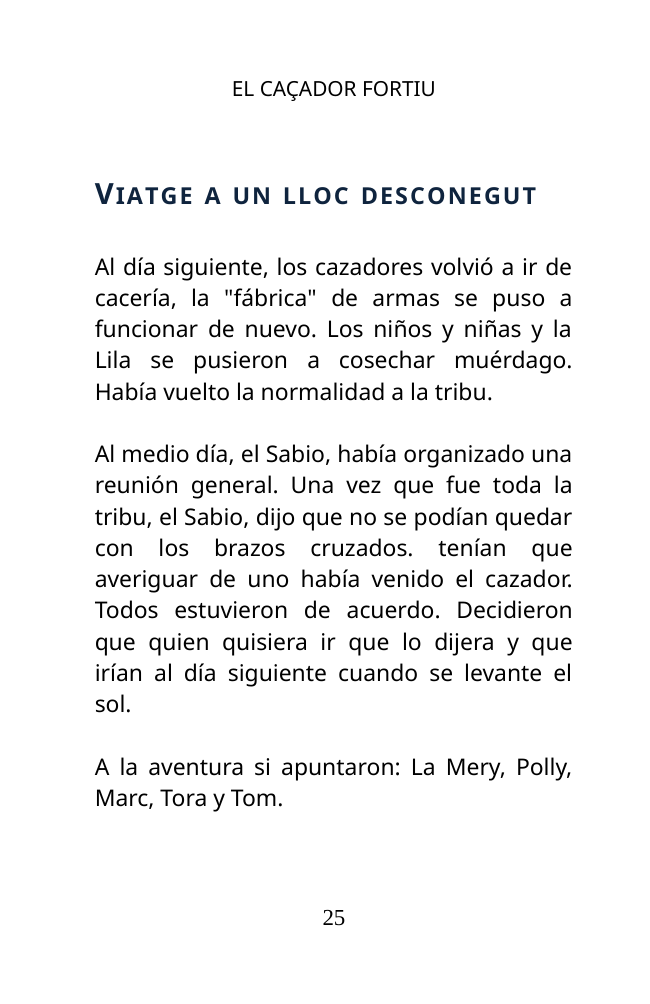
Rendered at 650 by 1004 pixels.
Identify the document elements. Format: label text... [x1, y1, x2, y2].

text Al medio día, el Sabio, había organizado una reunión general. Una vez que fue toda la tribu, el Sabio, dijo que no se podían quedar con los brazos cruzados. tenían que averiguar de uno había venido el cazador. Todos estuvieron de acuerdo. Decidieron que quien quisiera ir que lo dijera y que irían al día siguiente cuando se levante el sol. [94, 438, 573, 719]
text A la aventura si apuntaron: La Mery, Polly, Marc, Tora y Tom. [94, 751, 573, 813]
subtitle Viatge a un lloc desconegut [94, 173, 573, 213]
text Al día siguiente, los cazadores volvió a ir de cacería, la "fábrica" ​​de armas se puso a funcionar de nuevo. Los niños y niñas y la Lila se pusieron a cosechar muérdago. Había vuelto la normalidad a la tribu. [94, 251, 573, 407]
